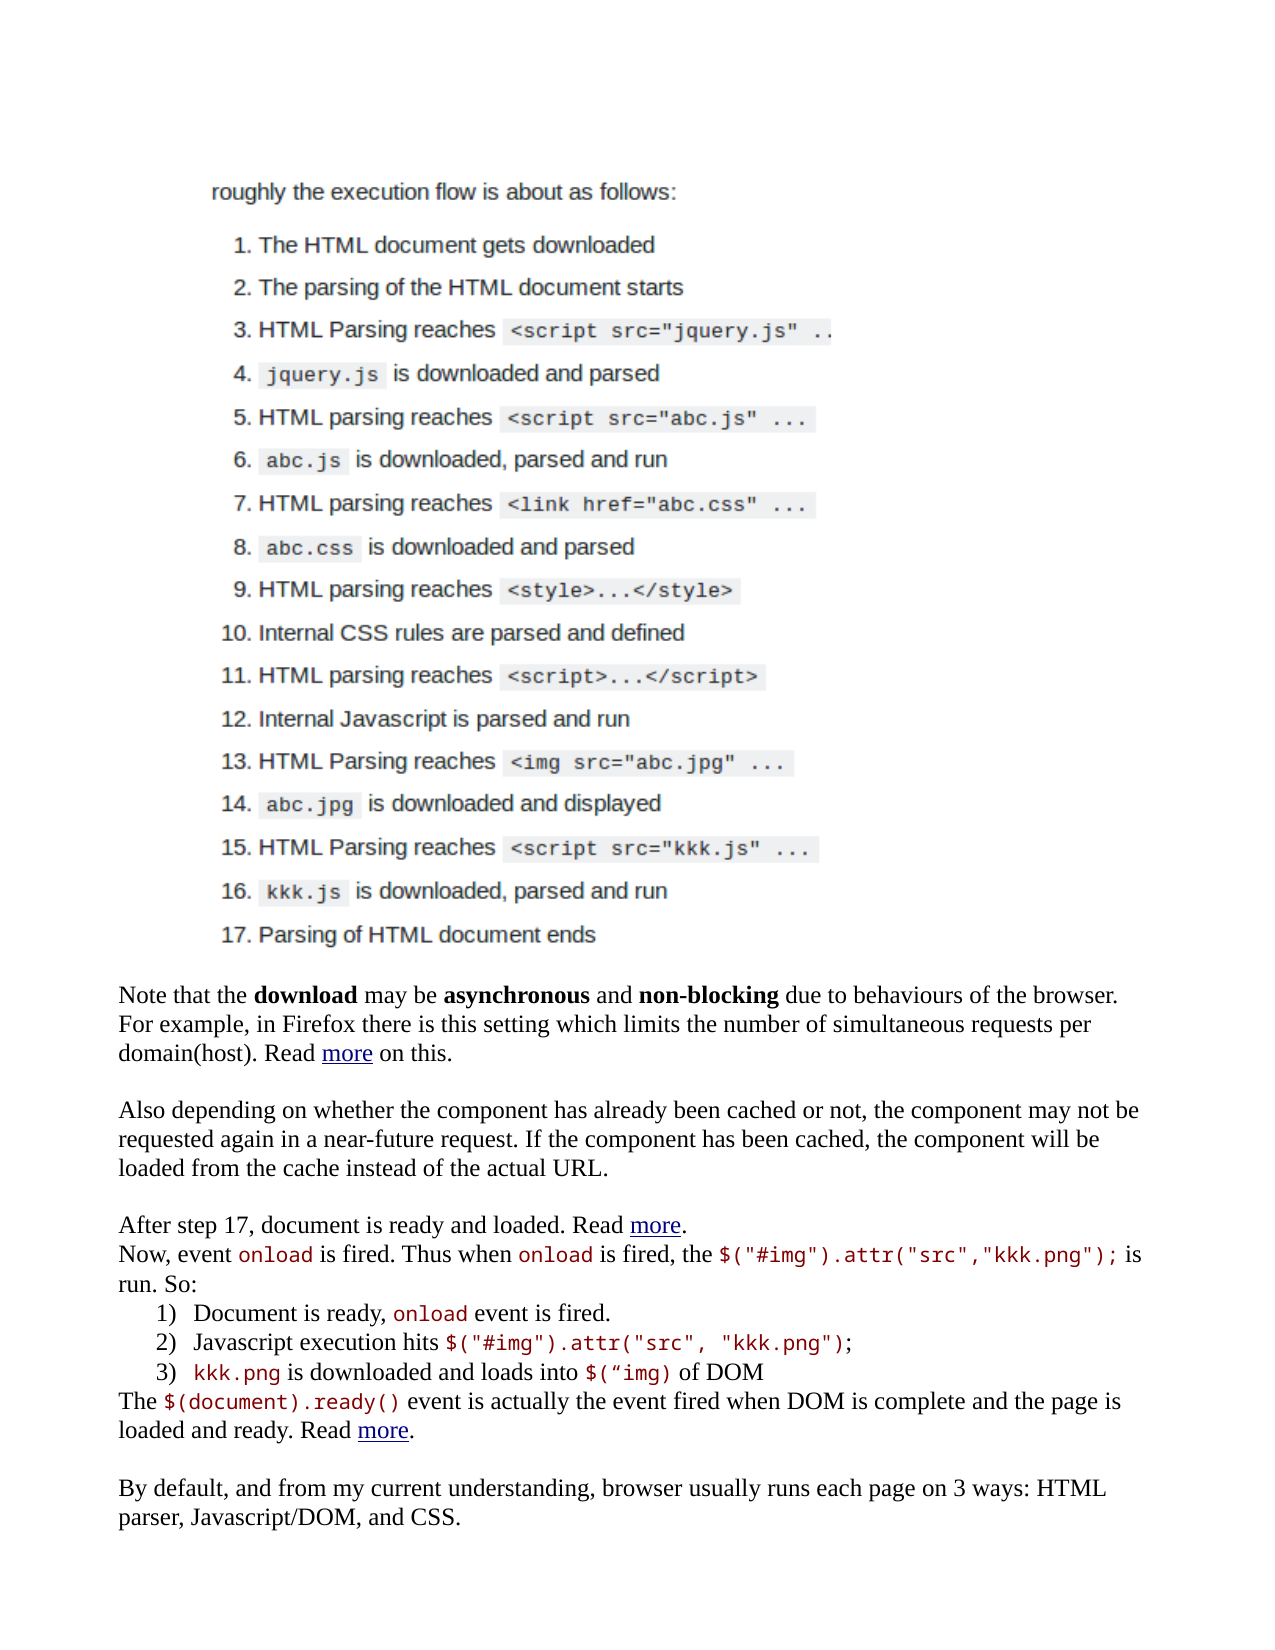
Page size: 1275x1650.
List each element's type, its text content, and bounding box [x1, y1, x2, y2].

text The $(document).ready() event is actually the event fired when DOM is complete and the page is loaded and ready. Read more. [118, 1386, 1157, 1444]
text After step 17, document is ready and loaded. Read more. [118, 1211, 1157, 1239]
text Now, event onload is fired. Thus when onload is fired, the $("#img").attr("src","kkk.png"); is run. So: [118, 1239, 1157, 1298]
list Document is ready, onload event is fired. [156, 1298, 1157, 1327]
list Javascript execution hits $("#img").attr("src", "kkk.png"); [156, 1327, 1157, 1357]
text By default, and from my current understanding, browser usually runs each page on 3 ways: HTML parser, Javascript/DOM, and CSS. [118, 1473, 1157, 1531]
list kkk.png is downloaded and loads into $(“img) of DOM [156, 1357, 1157, 1386]
picture [207, 175, 832, 960]
text Note that the download may be asynchronous and non-blocking due to behaviours of the browser. For example, in Firefox there is this setting which limits the number of simultaneous requests per domain(host). Read more on this. [118, 981, 1157, 1067]
text Also depending on whether the component has already been cached or not, the component may not be requested again in a near-future request. If the component has been cached, the component will be loaded from the cache instead of the actual URL. [118, 1096, 1157, 1182]
